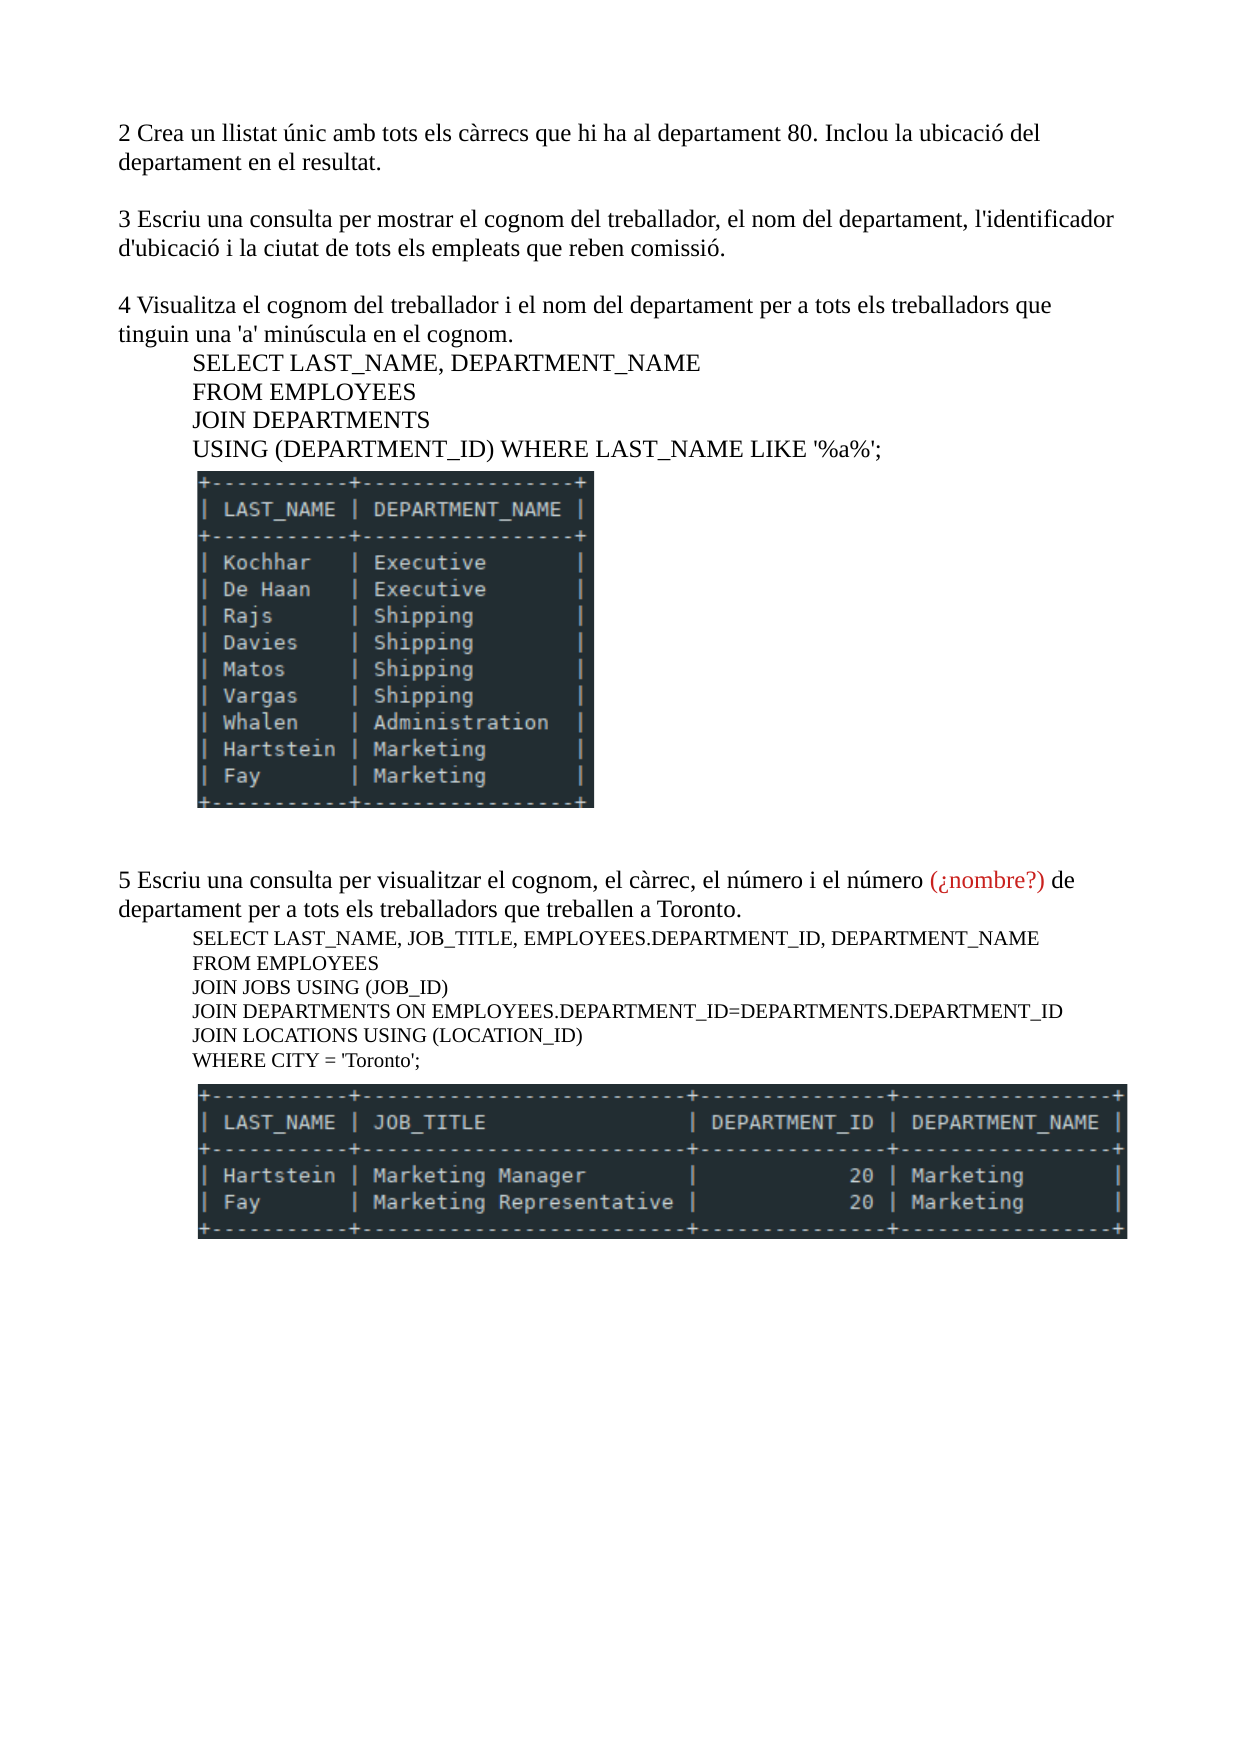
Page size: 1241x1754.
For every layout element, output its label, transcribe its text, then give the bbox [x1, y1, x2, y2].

text JOIN DEPARTMENTS ON EMPLOYEES.DEPARTMENT_ID=DEPARTMENTS.DEPARTMENT_ID [118, 999, 1122, 1023]
text USING (DEPARTMENT_ID) WHERE LAST_NAME LIKE '%a%'; [118, 434, 1122, 463]
picture [197, 471, 595, 808]
text SELECT LAST_NAME, JOB_TITLE, EMPLOYEES.DEPARTMENT_ID, DEPARTMENT_NAME [118, 922, 1122, 951]
text WHERE CITY = 'Toronto'; [118, 1047, 1122, 1072]
text 2 Crea un llistat únic amb tots els càrrecs que hi ha al departament 80. Inclou la ubicació del departament en el resultat. [118, 118, 1122, 176]
text JOIN DEPARTMENTS [118, 406, 1122, 434]
picture [197, 1084, 1128, 1239]
text 4 Visualitza el cognom del treballador i el nom del departament per a tots els treballadors que tinguin una 'a' minúscula en el cognom. [118, 291, 1122, 348]
text 3 Escriu una consulta per mostrar el cognom del treballador, el nom del departament, l'identificador d'ubicació i la ciutat de tots els empleats que reben comissió. [118, 204, 1122, 262]
text JOIN JOBS USING (JOB_ID) [118, 975, 1122, 999]
text JOIN LOCATIONS USING (LOCATION_ID) [118, 1023, 1122, 1047]
text FROM EMPLOYEES [118, 377, 1122, 406]
text SELECT LAST_NAME, DEPARTMENT_NAME [118, 348, 1122, 377]
text FROM EMPLOYEES [118, 951, 1122, 975]
text 5 Escriu una consulta per visualitzar el cognom, el càrrec, el número i el número (¿nombre?) de departament per a tots els treballadors que treballen a Toronto. [118, 865, 1122, 922]
